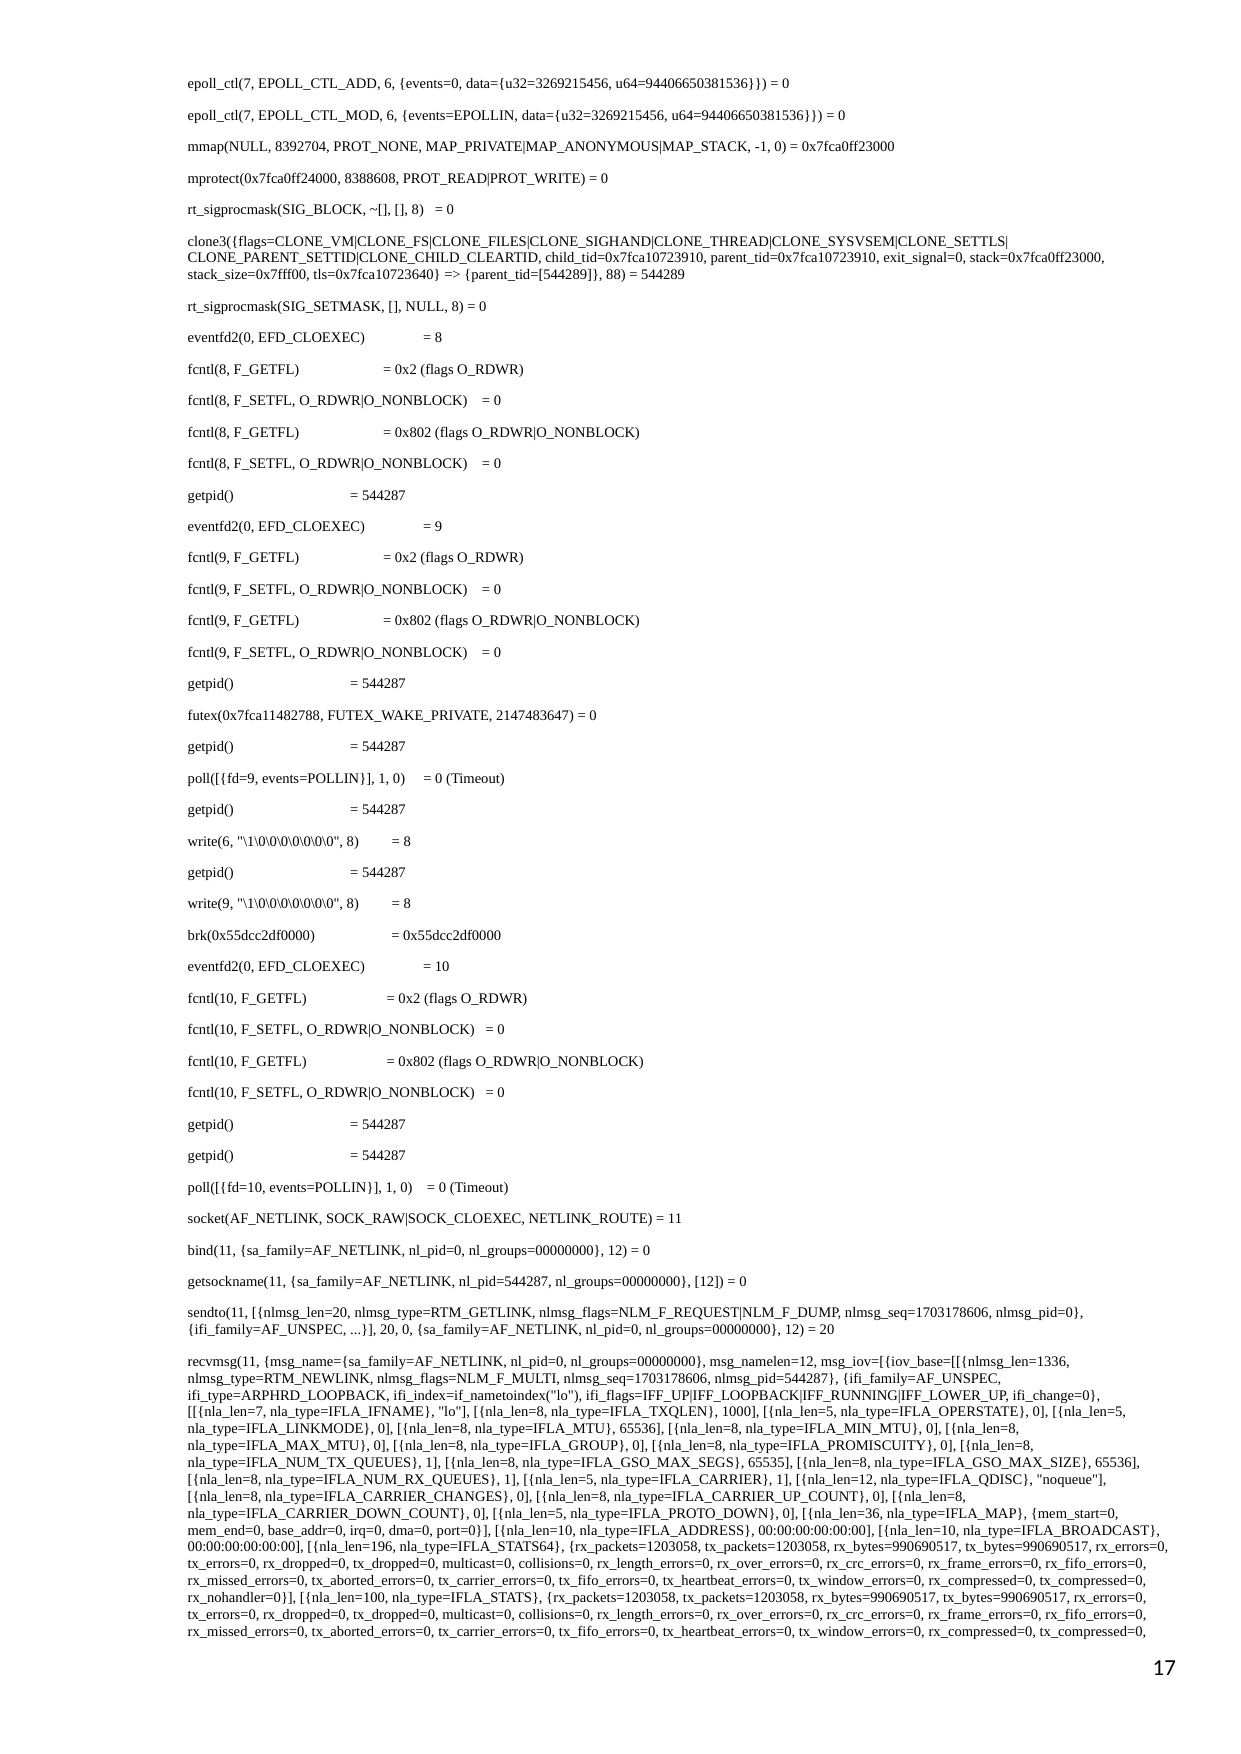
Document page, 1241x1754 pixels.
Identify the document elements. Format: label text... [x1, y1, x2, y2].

text epoll_ctl(7, EPOLL_CTL_MOD, 6, {events=EPOLLIN, data={u32=3269215456, u64=94406650381536}}) = 0 [187, 106, 1176, 123]
text fcntl(8, F_GETFL) = 0x802 (flags O_RDWR|O_NONBLOCK) [187, 423, 1176, 440]
text eventfd2(0, EFD_CLOEXEC) = 9 [187, 518, 1176, 534]
text socket(AF_NETLINK, SOCK_RAW|SOCK_CLOEXEC, NETLINK_ROUTE) = 11 [187, 1210, 1176, 1227]
text write(9, "\1\0\0\0\0\0\0\0", 8) = 8 [187, 895, 1176, 912]
text fcntl(9, F_SETFL, O_RDWR|O_NONBLOCK) = 0 [187, 643, 1176, 660]
text bind(11, {sa_family=AF_NETLINK, nl_pid=0, nl_groups=00000000}, 12) = 0 [187, 1241, 1176, 1258]
text fcntl(9, F_GETFL) = 0x802 (flags O_RDWR|O_NONBLOCK) [187, 612, 1176, 629]
text fcntl(10, F_SETFL, O_RDWR|O_NONBLOCK) = 0 [187, 1084, 1176, 1101]
text fcntl(10, F_GETFL) = 0x802 (flags O_RDWR|O_NONBLOCK) [187, 1052, 1176, 1069]
text getpid() = 544287 [187, 801, 1176, 818]
text getpid() = 544287 [187, 675, 1176, 692]
text getpid() = 544287 [187, 1147, 1176, 1164]
text fcntl(8, F_GETFL) = 0x2 (flags O_RDWR) [187, 360, 1176, 377]
text epoll_ctl(7, EPOLL_CTL_ADD, 6, {events=0, data={u32=3269215456, u64=94406650381536}}) = 0 [187, 75, 1176, 92]
text fcntl(10, F_SETFL, O_RDWR|O_NONBLOCK) = 0 [187, 1021, 1176, 1038]
text getpid() = 544287 [187, 864, 1176, 881]
text getpid() = 544287 [187, 1115, 1176, 1132]
text sendto(11, [{nlmsg_len=20, nlmsg_type=RTM_GETLINK, nlmsg_flags=NLM_F_REQUEST|NLM_F_DUMP, nlmsg_seq=1703178606, nlmsg_pid=0}, {ifi_family=AF_UNSPEC, ...}], 20, 0, {sa_family=AF_NETLINK, nl_pid=0, nl_groups=00000000}, 12) = 20 [187, 1304, 1176, 1338]
text poll([{fd=10, events=POLLIN}], 1, 0) = 0 (Timeout) [187, 1178, 1176, 1195]
text write(6, "\1\0\0\0\0\0\0\0", 8) = 8 [187, 832, 1176, 849]
text getpid() = 544287 [187, 486, 1176, 503]
text eventfd2(0, EFD_CLOEXEC) = 10 [187, 958, 1176, 975]
text getsockname(11, {sa_family=AF_NETLINK, nl_pid=544287, nl_groups=00000000}, [12]) = 0 [187, 1273, 1176, 1289]
text fcntl(8, F_SETFL, O_RDWR|O_NONBLOCK) = 0 [187, 392, 1176, 409]
text fcntl(9, F_SETFL, O_RDWR|O_NONBLOCK) = 0 [187, 581, 1176, 597]
text getpid() = 544287 [187, 738, 1176, 755]
text rt_sigprocmask(SIG_BLOCK, ~[], [], 8) = 0 [187, 201, 1176, 218]
text mprotect(0x7fca0ff24000, 8388608, PROT_READ|PROT_WRITE) = 0 [187, 169, 1176, 186]
text recvmsg(11, {msg_name={sa_family=AF_NETLINK, nl_pid=0, nl_groups=00000000}, msg_namelen=12, msg_iov=[{iov_base=[[{nlmsg_len=1336, nlmsg_type=RTM_NEWLINK, nlmsg_flags=NLM_F_MULTI, nlmsg_seq=1703178606, nlmsg_pid=544287}, {ifi_family=AF_UNSPEC, ifi_type=ARPHRD_LOOPBACK, ifi_index=if_nametoindex("lo"), ifi_flags=IFF_UP|IFF_LOOPBACK|IFF_RUNNING|IFF_LOWER_UP, ifi_change=0}, [[{nla_len=7, nla_type=IFLA_IFNAME}, "lo"], [{nla_len=8, nla_type=IFLA_TXQLEN}, 1000], [{nla_len=5, nla_type=IFLA_OPERSTATE}, 0], [{nla_len=5, nla_type=IFLA_LINKMODE}, 0], [{nla_len=8, nla_type=IFLA_MTU}, 65536], [{nla_len=8, nla_type=IFLA_MIN_MTU}, 0], [{nla_len=8, nla_type=IFLA_MAX_MTU}, 0], [{nla_len=8, nla_type=IFLA_GROUP}, 0], [{nla_len=8, nla_type=IFLA_PROMISCUITY}, 0], [{nla_len=8, nla_type=IFLA_NUM_TX_QUEUES}, 1], [{nla_len=8, nla_type=IFLA_GSO_MAX_SEGS}, 65535], [{nla_len=8, nla_type=IFLA_GSO_MAX_SIZE}, 65536], [{nla_len=8, nla_type=IFLA_NUM_RX_QUEUES}, 1], [{nla_len=5, nla_type=IFLA_CARRIER}, 1], [{nla_len=12, nla_type=IFLA_QDISC}, "noqueue"], [{nla_len=8, nla_type=IFLA_CARRIER_CHANGES}, 0], [{nla_len=8, nla_type=IFLA_CARRIER_UP_COUNT}, 0], [{nla_len=8, nla_type=IFLA_CARRIER_DOWN_COUNT}, 0], [{nla_len=5, nla_type=IFLA_PROTO_DOWN}, 0], [{nla_len=36, nla_type=IFLA_MAP}, {mem_start=0, mem_end=0, base_addr=0, irq=0, dma=0, port=0}], [{nla_len=10, nla_type=IFLA_ADDRESS}, 00:00:00:00:00:00], [{nla_len=10, nla_type=IFLA_BROADCAST}, 00:00:00:00:00:00], [{nla_len=196, nla_type=IFLA_STATS64}, {rx_packets=1203058, tx_packets=1203058, rx_bytes=990690517, tx_bytes=990690517, rx_errors=0, tx_errors=0, rx_dropped=0, tx_dropped=0, multicast=0, collisions=0, rx_length_errors=0, rx_over_errors=0, rx_crc_errors=0, rx_frame_errors=0, rx_fifo_errors=0, rx_missed_errors=0, tx_aborted_errors=0, tx_carrier_errors=0, tx_fifo_errors=0, tx_heartbeat_errors=0, tx_window_errors=0, rx_compressed=0, tx_compressed=0, rx_nohandler=0}], [{nla_len=100, nla_type=IFLA_STATS}, {rx_packets=1203058, tx_packets=1203058, rx_bytes=990690517, tx_bytes=990690517, rx_errors=0, tx_errors=0, rx_dropped=0, tx_dropped=0, multicast=0, collisions=0, rx_length_errors=0, rx_over_errors=0, rx_crc_errors=0, rx_frame_errors=0, rx_fifo_errors=0, rx_missed_errors=0, tx_aborted_errors=0, tx_carrier_errors=0, tx_fifo_errors=0, tx_heartbeat_errors=0, tx_window_errors=0, rx_compressed=0, tx_compressed=0, [187, 1352, 1176, 1639]
text fcntl(9, F_GETFL) = 0x2 (flags O_RDWR) [187, 549, 1176, 566]
text poll([{fd=9, events=POLLIN}], 1, 0) = 0 (Timeout) [187, 769, 1176, 786]
text fcntl(8, F_SETFL, O_RDWR|O_NONBLOCK) = 0 [187, 455, 1176, 472]
text mmap(NULL, 8392704, PROT_NONE, MAP_PRIVATE|MAP_ANONYMOUS|MAP_STACK, -1, 0) = 0x7fca0ff23000 [187, 138, 1176, 155]
text fcntl(10, F_GETFL) = 0x2 (flags O_RDWR) [187, 989, 1176, 1006]
text eventfd2(0, EFD_CLOEXEC) = 8 [187, 329, 1176, 346]
text futex(0x7fca11482788, FUTEX_WAKE_PRIVATE, 2147483647) = 0 [187, 706, 1176, 723]
text brk(0x55dcc2df0000) = 0x55dcc2df0000 [187, 927, 1176, 943]
text rt_sigprocmask(SIG_SETMASK, [], NULL, 8) = 0 [187, 297, 1176, 314]
text clone3({flags=CLONE_VM|CLONE_FS|CLONE_FILES|CLONE_SIGHAND|CLONE_THREAD|CLONE_SYSVSEM|CLONE_SETTLS|CLONE_PARENT_SETTID|CLONE_CHILD_CLEARTID, child_tid=0x7fca10723910, parent_tid=0x7fca10723910, exit_signal=0, stack=0x7fca0ff23000, stack_size=0x7fff00, tls=0x7fca10723640} => {parent_tid=[544289]}, 88) = 544289 [187, 232, 1176, 283]
